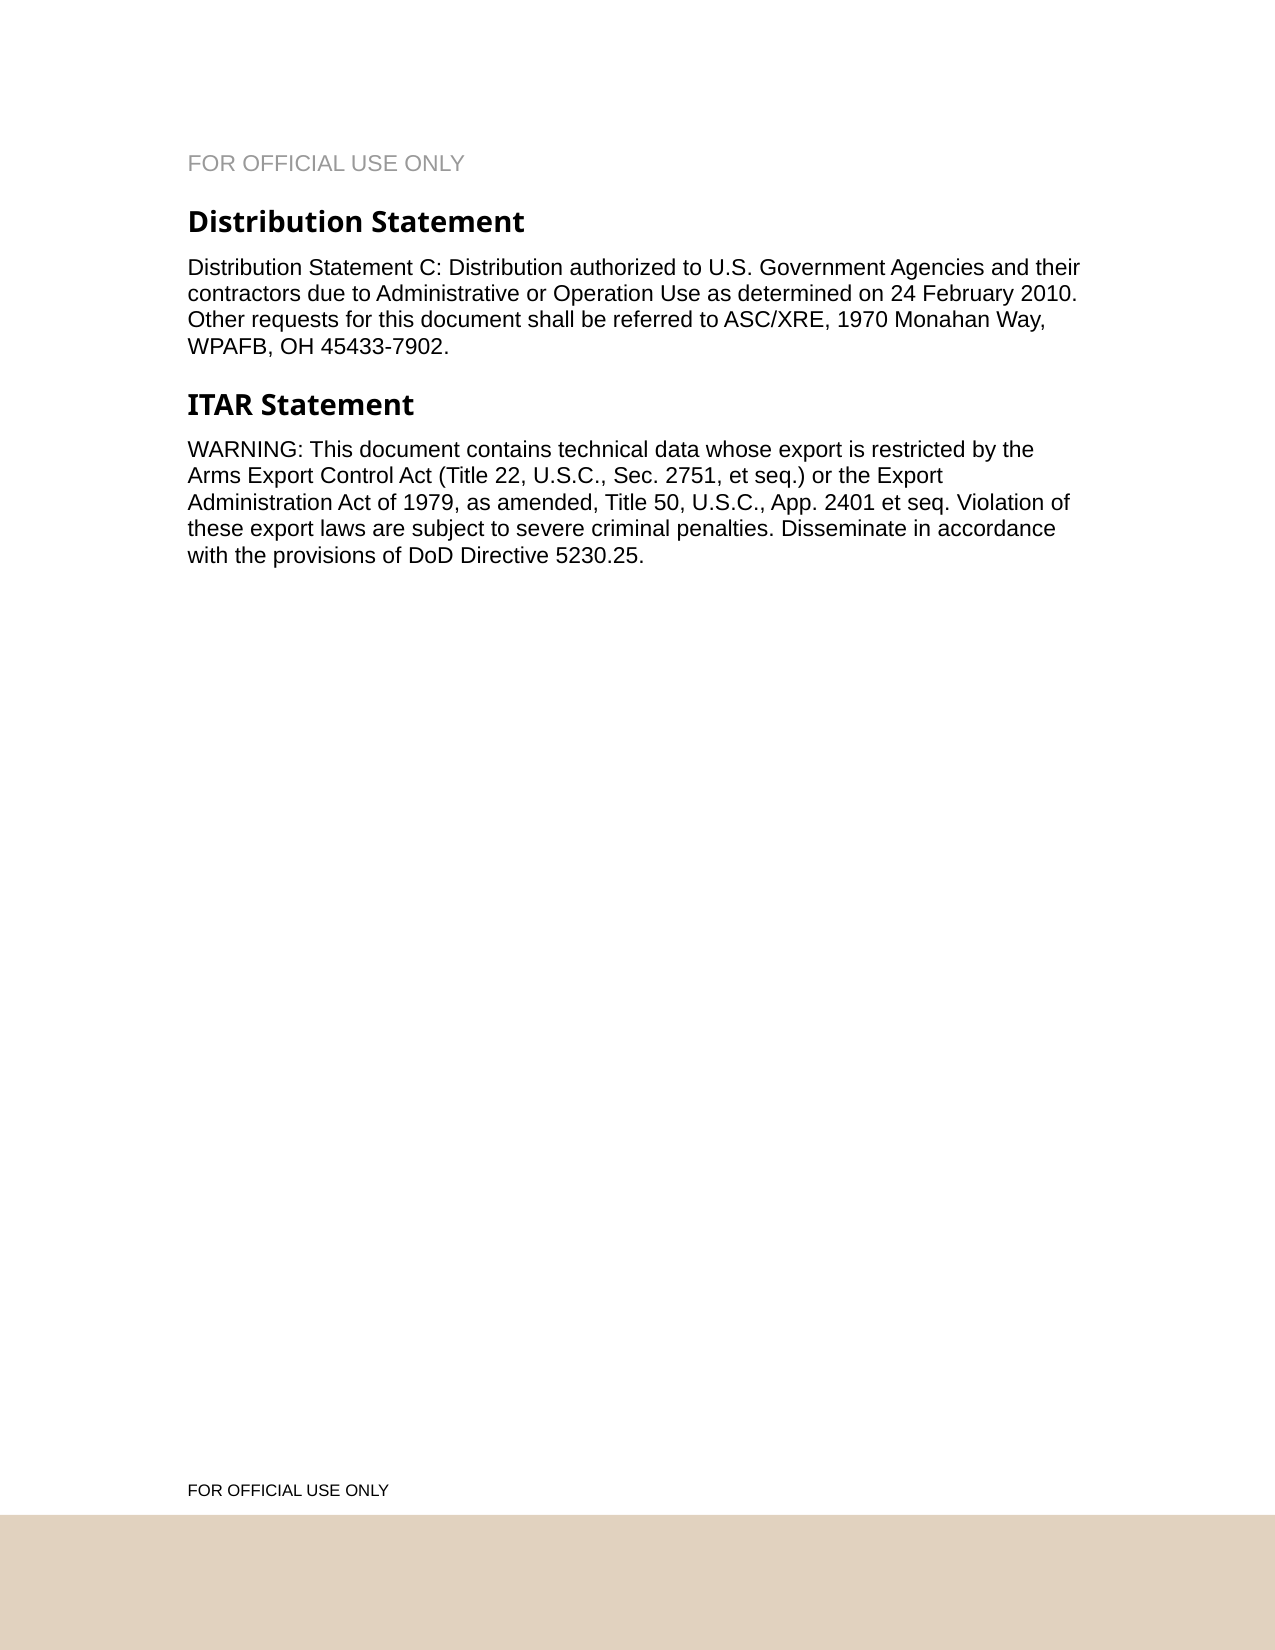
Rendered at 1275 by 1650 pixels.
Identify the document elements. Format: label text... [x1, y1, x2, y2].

text Distribution Statement C: Distribution authorized to U.S. Government Agencies and their contractors due to Administrative or Operation Use as determined on 24 February 2010. Other requests for this document shall be referred to ASC/XRE, 1970 Monahan Way, WPAFB, OH 45433-7902. [187, 253, 1087, 359]
subtitle ITAR Statement [187, 384, 1087, 424]
text WARNING: This document contains technical data whose export is restricted by the Arms Export Control Act (Title 22, U.S.C., Sec. 2751, et seq.) or the Export Administration Act of 1979, as amended, Title 50, U.S.C., App. 2401 et seq. Violation of these export laws are subject to severe criminal penalties. Disseminate in accordance with the provisions of DoD Directive 5230.25. [187, 436, 1087, 568]
subtitle Distribution Statement [187, 201, 1087, 241]
